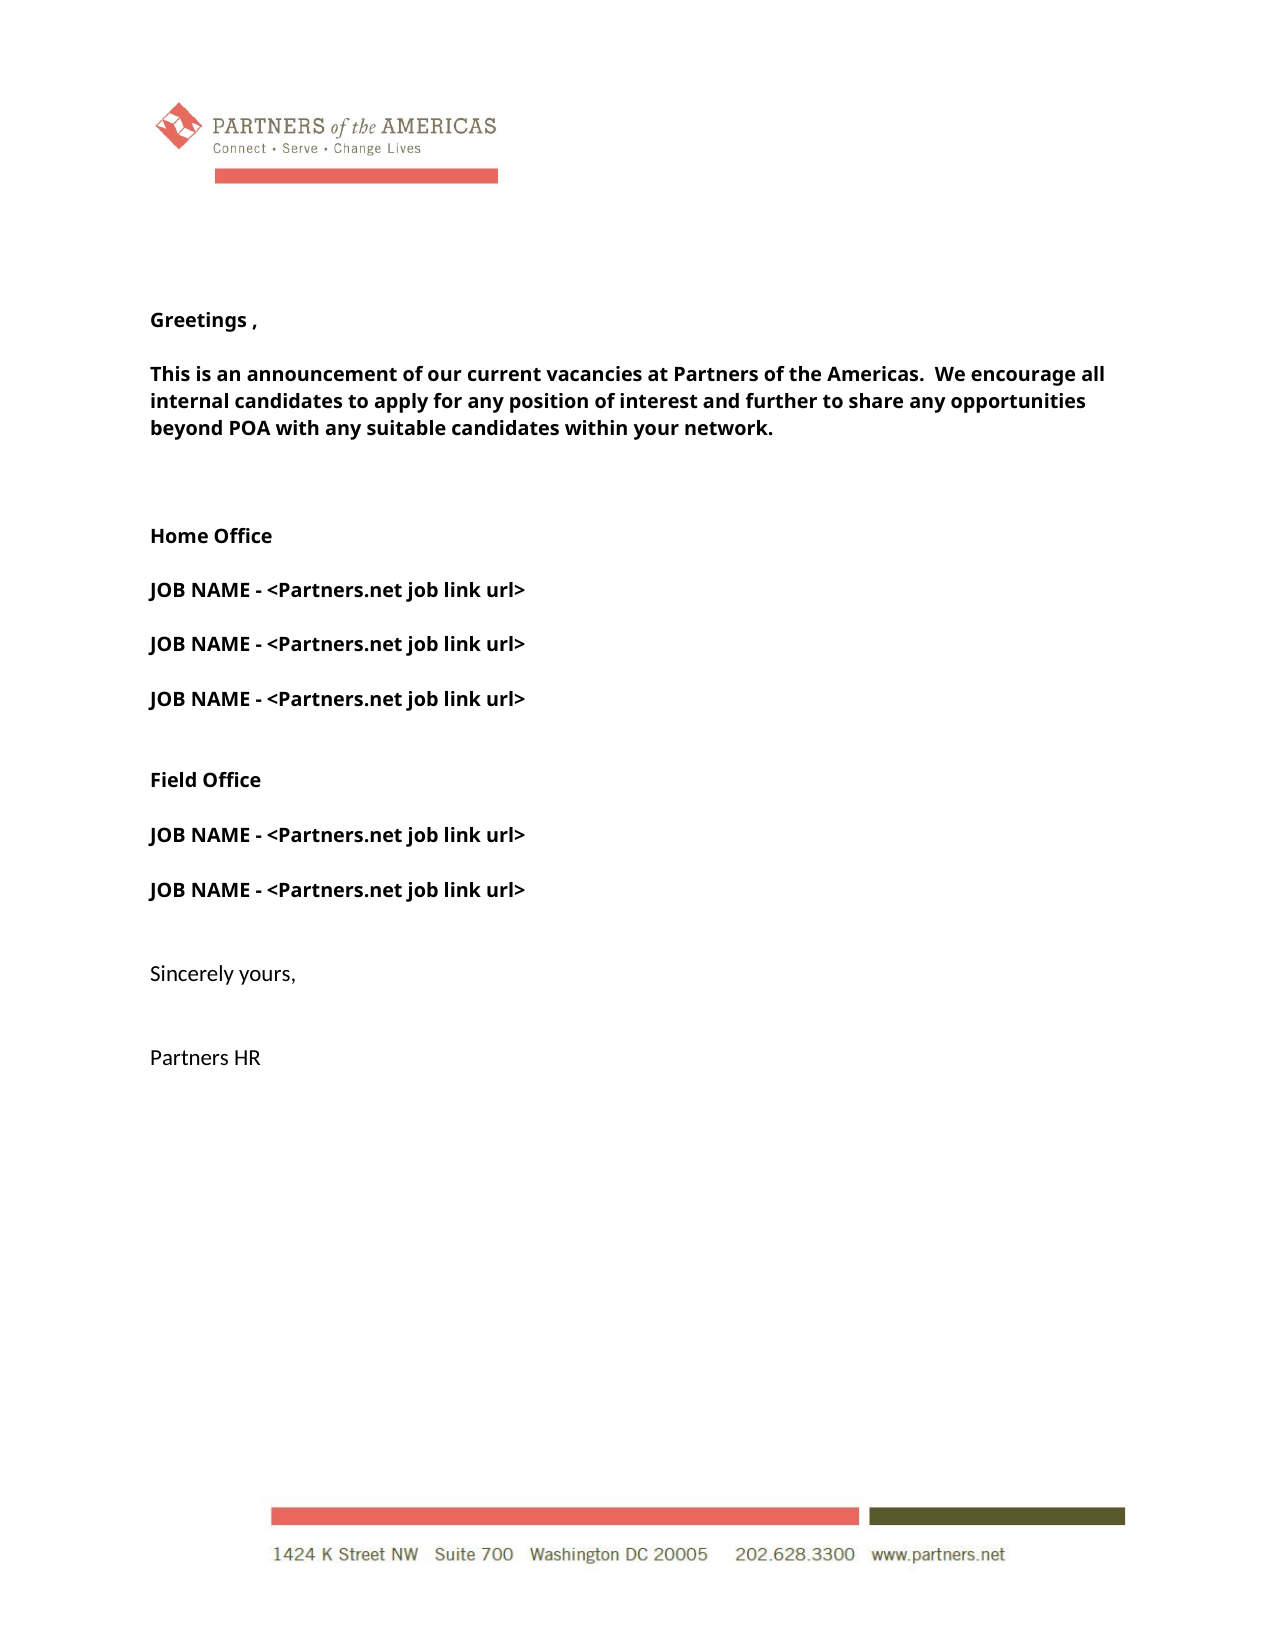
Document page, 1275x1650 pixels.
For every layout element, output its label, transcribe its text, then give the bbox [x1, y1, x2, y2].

text This is an announcement of our current vacancies at Partners of the Americas. We encourage all internal candidates to apply for any position of interest and further to share any opportunities beyond POA with any suitable candidates within your network. [150, 360, 1125, 441]
text Field Office [150, 766, 1125, 793]
text Partners HR [150, 1043, 1125, 1071]
text JOB NAME - <Partners.net job link url> [150, 876, 1125, 903]
text JOB NAME - <Partners.net job link url> [150, 821, 1125, 848]
text Home Office [150, 522, 1125, 549]
text Sincerely yours, [150, 959, 1125, 987]
text JOB NAME - <Partners.net job link url> [150, 630, 1125, 657]
text JOB NAME - <Partners.net job link url> [150, 576, 1125, 603]
text JOB NAME - <Partners.net job link url> [150, 685, 1125, 712]
text Greetings , [150, 306, 1125, 333]
